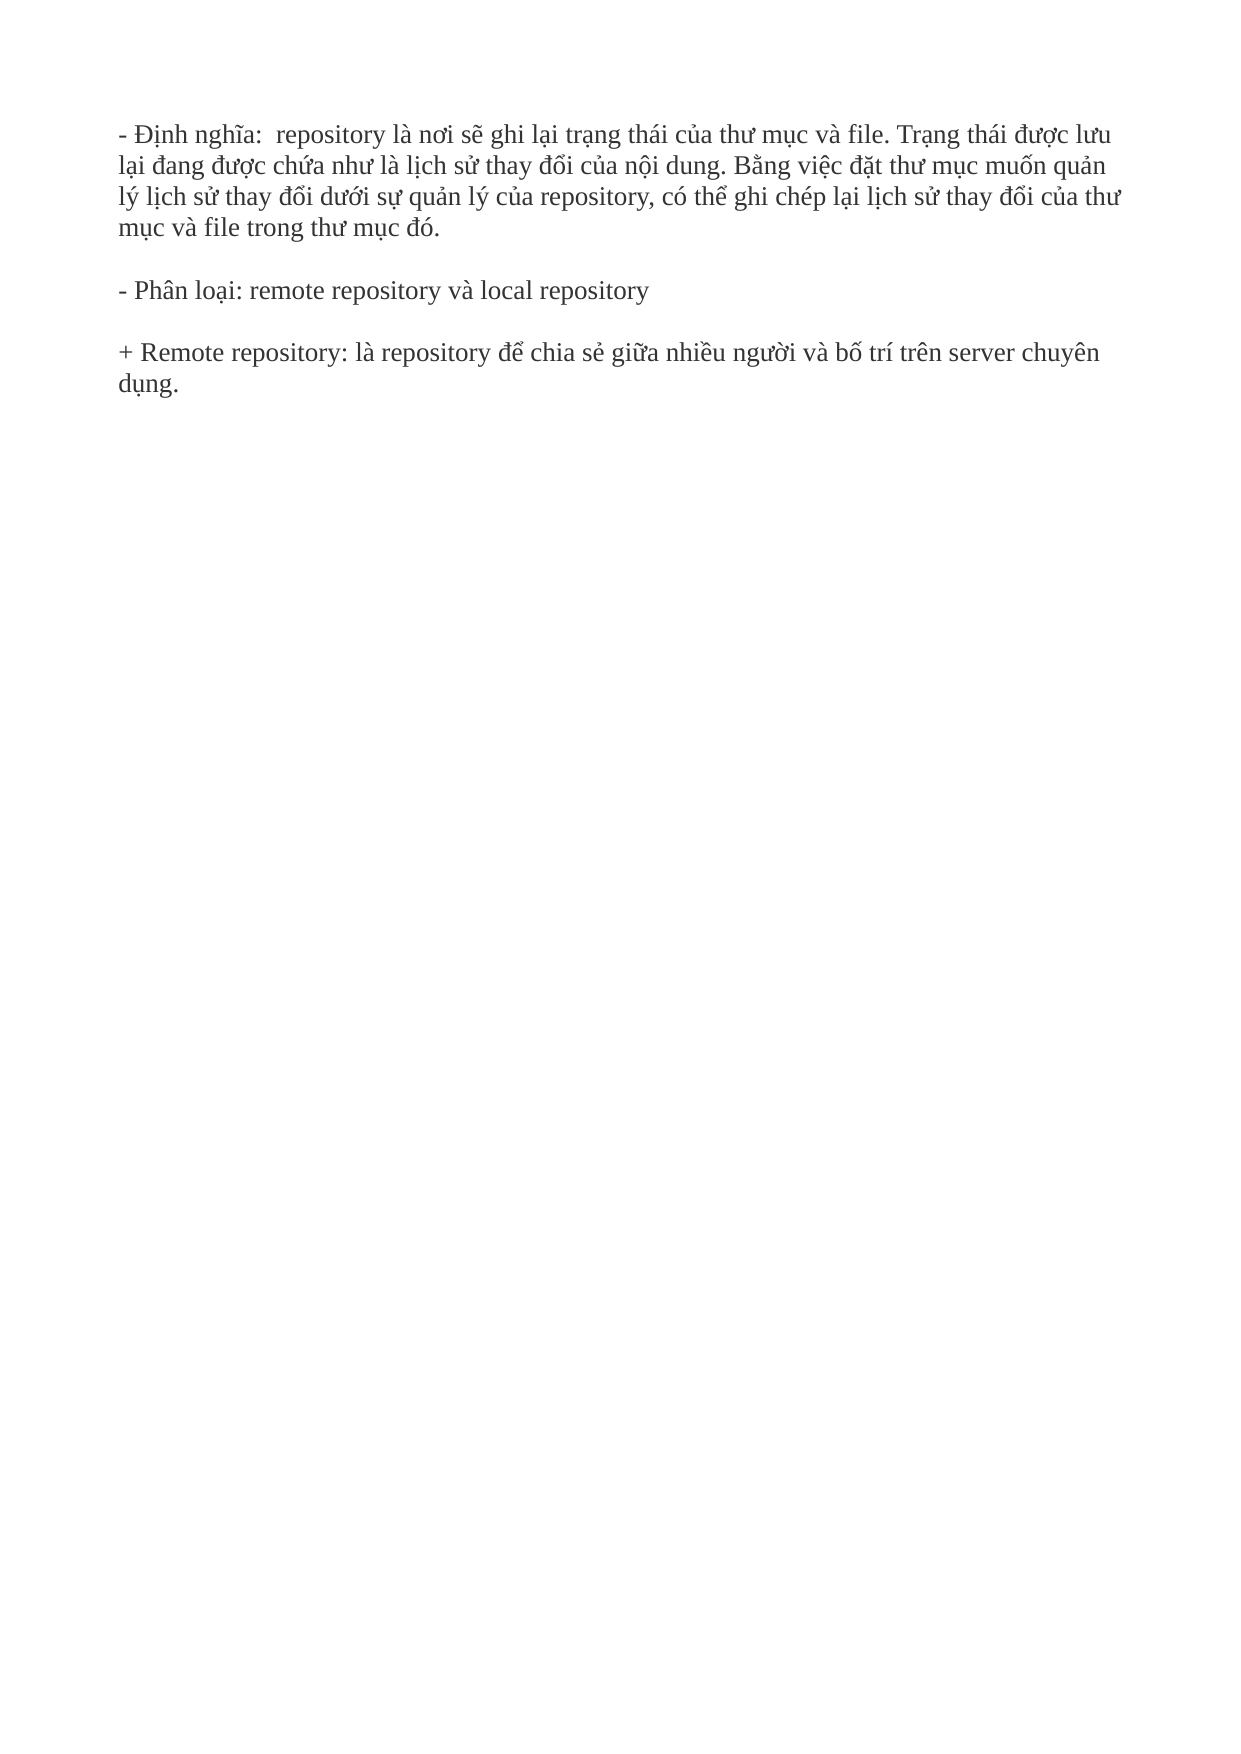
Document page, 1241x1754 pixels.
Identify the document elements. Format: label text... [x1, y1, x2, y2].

text - Phân loại: remote repository và local repository [118, 274, 1122, 305]
text - Định nghĩa: repository là nơi sẽ ghi lại trạng thái của thư mục và file. Trạng thái được lưu lại đang được chứa như là lịch sử thay đổi của nội dung. Bằng việc đặt thư mục muốn quản lý lịch sử thay đổi dưới sự quản lý của repository, có thể ghi chép lại lịch sử thay đổi của thư mục và file trong thư mục đó. [118, 118, 1122, 243]
text + Remote repository: là repository để chia sẻ giữa nhiều người và bố trí trên server chuyên dụng. [118, 336, 1122, 398]
